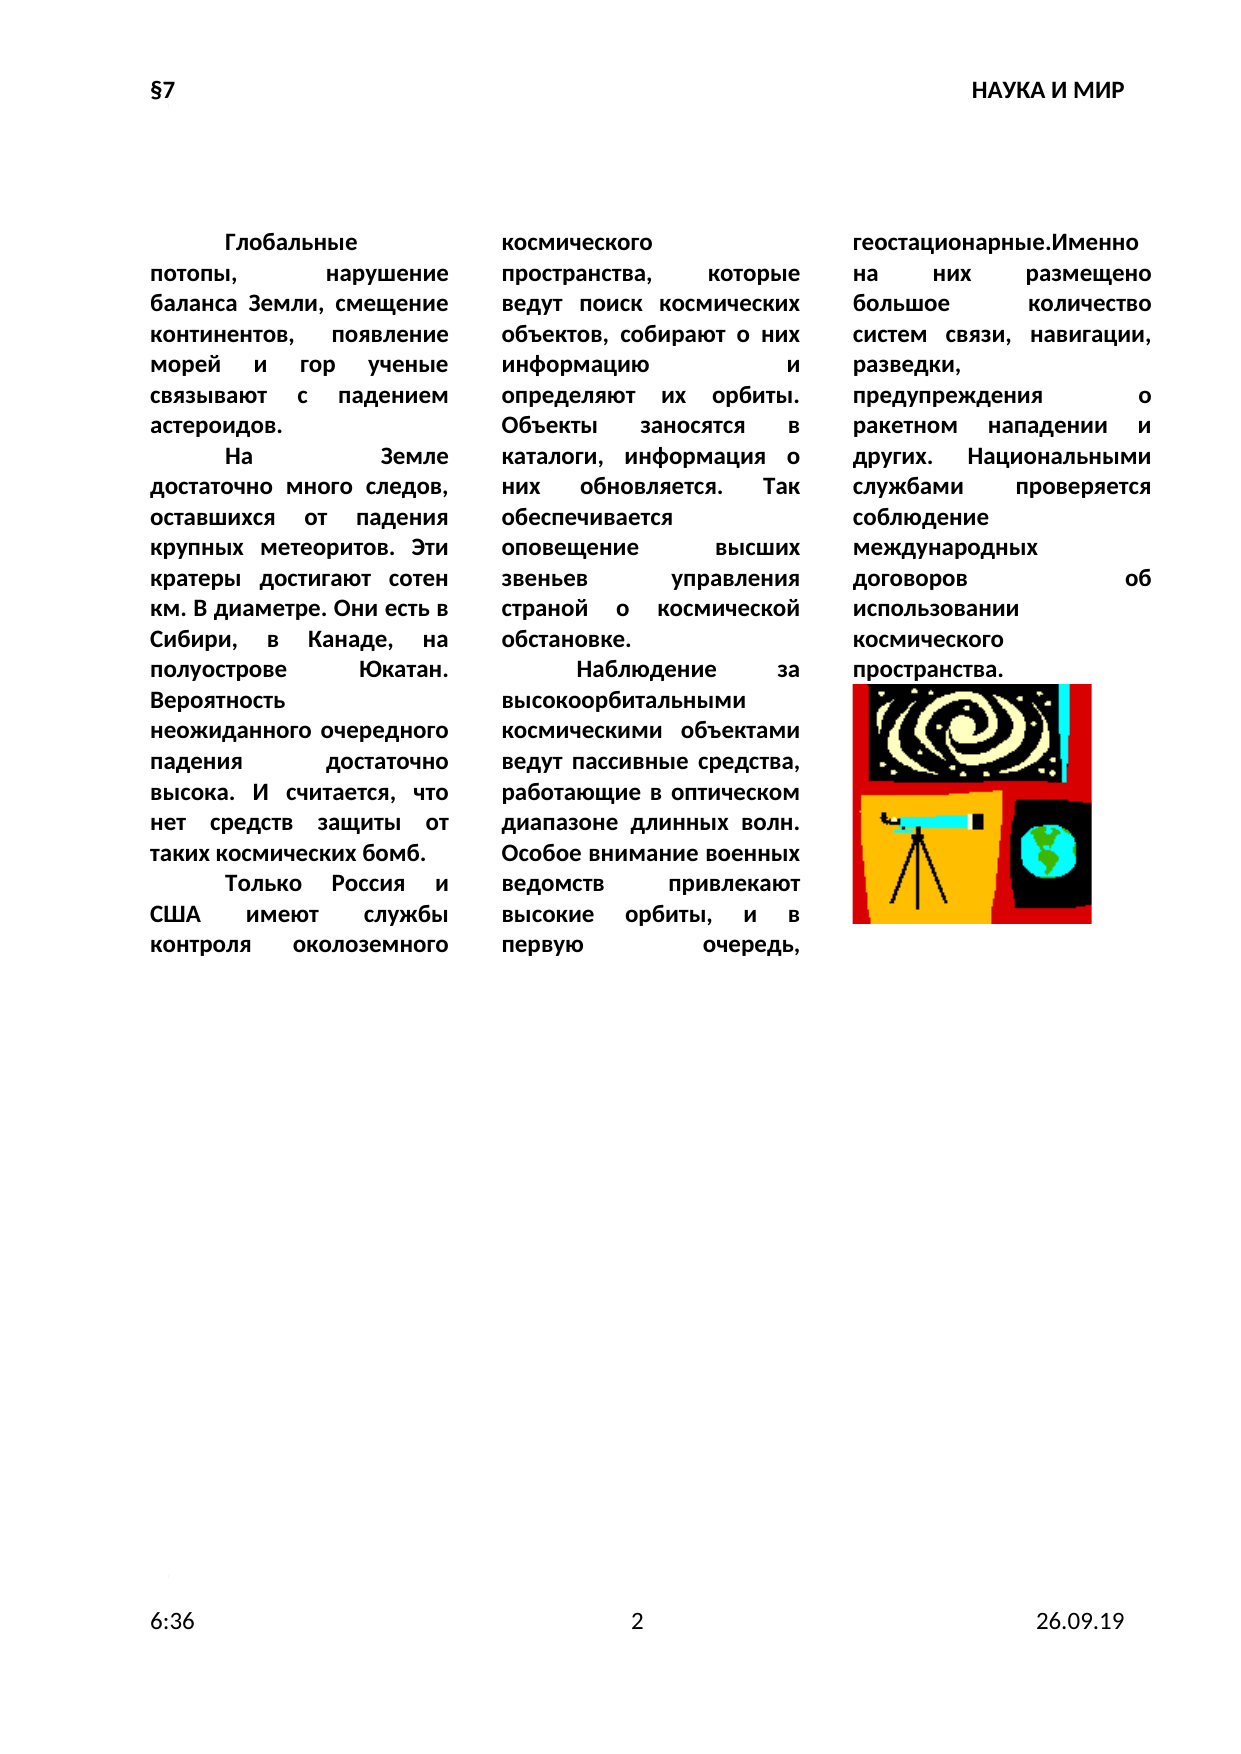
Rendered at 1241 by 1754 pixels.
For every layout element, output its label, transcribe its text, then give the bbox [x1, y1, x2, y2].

text Только Россия и США имеют службы контроля околоземного [150, 867, 449, 959]
text геостационарные.Именно на них размещено большое количество систем связи, навигации, разведки, предупреждения о ракетном нападении и других. Национальными службами проверяется соблюдение международных договоров об использовании космического пространства. [853, 226, 1152, 923]
text Наблюдение за высокоорбитальными космическими объектами ведут пассивные средства, работающие в оптическом диапазоне длинных волн. Особое внимание военных ведомств привлекают высокие орбиты, и в первую очередь, [501, 654, 800, 959]
text Глобальные потопы, нарушение баланса Земли, смещение континентов, появление морей и гор ученые связывают с падением астероидов. [150, 226, 449, 440]
text На Земле достаточно много следов, оставшихся от падения крупных метеоритов. Эти кратеры достигают сотен км. В диаметре. Они есть в Сибири, в Канаде, на полуострове Юкатан. Вероятность неожиданного очередного падения достаточно высока. И считается, что нет средств защиты от таких космических бомб. [150, 440, 449, 867]
text космического пространства, которые ведут поиск космических объектов, собирают о них информацию и определяют их орбиты. Объекты заносятся в каталоги, информация о них обновляется. Так обеспечивается оповещение высших звеньев управления страной о космической обстановке. [501, 226, 800, 654]
picture [852, 684, 1092, 924]
